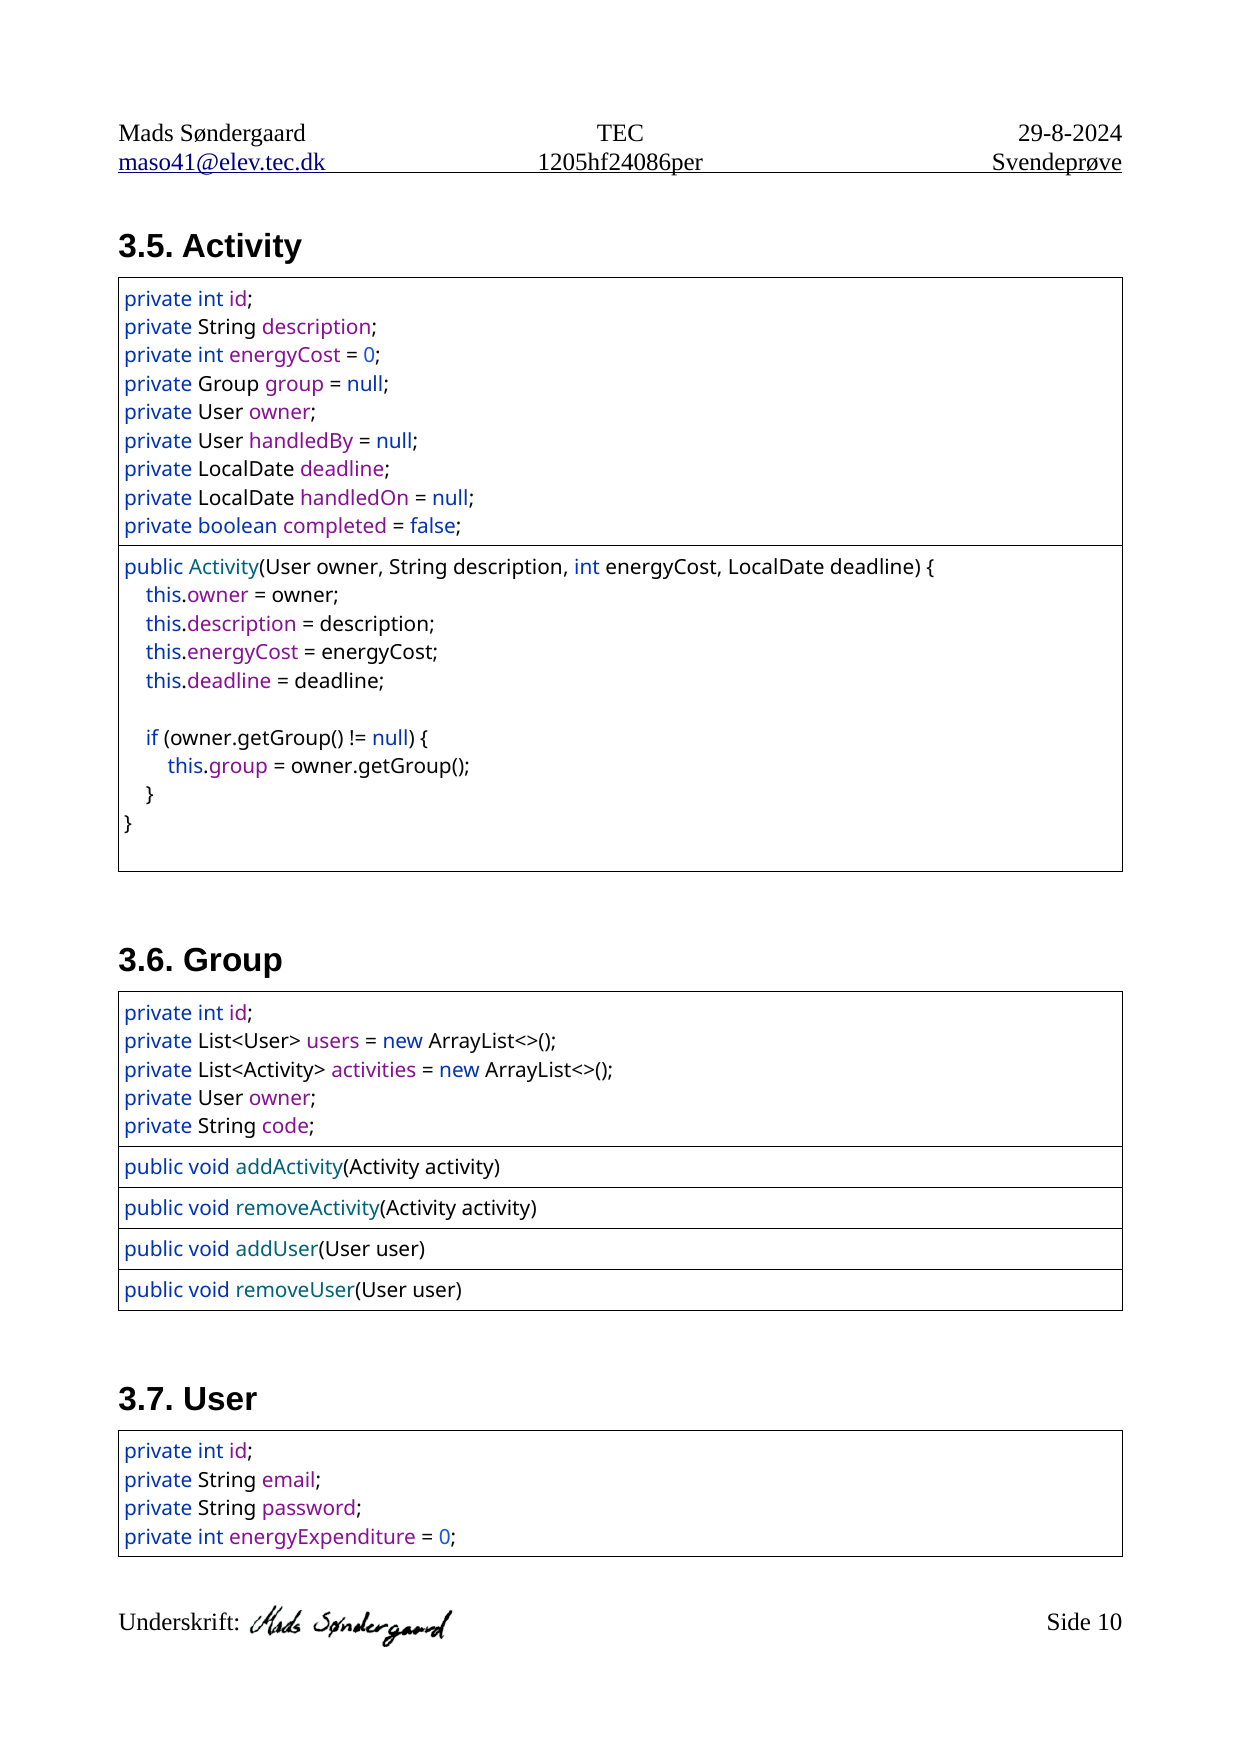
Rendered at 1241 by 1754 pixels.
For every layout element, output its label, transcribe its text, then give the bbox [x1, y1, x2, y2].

table_header private int id; private String email; private String password; private int energyExpenditure = 0; [119, 1431, 1122, 1556]
table_cell public void removeActivity(Activity activity) [119, 1188, 1122, 1228]
subtitle 3.7. User [118, 1379, 1122, 1417]
subtitle 3.5. Activity [118, 226, 1122, 264]
table_cell public Activity(User owner, String description, int energyCost, LocalDate deadline) { this.owner = owner; this.description = description; this.energyCost = energyCost; this.deadline = deadline; if (owner.getGroup() != null) { this.group = owner.getGroup(); } } [119, 546, 1122, 871]
table_cell public void removeUser(User user) [119, 1270, 1122, 1309]
subtitle 3.6. Group [118, 940, 1122, 978]
table_header private int id; private List<User> users = new ArrayList<>(); private List<Activity> activities = new ArrayList<>(); private User owner; private String code; [119, 992, 1122, 1146]
table_cell public void addUser(User user) [119, 1229, 1122, 1268]
table_header private int id; private String description; private int energyCost = 0; private Group group = null; private User owner; private User handledBy = null; private LocalDate deadline; private LocalDate handledOn = null; private boolean completed = false; [119, 278, 1122, 545]
table_cell public void addActivity(Activity activity) [119, 1147, 1122, 1187]
picture [244, 1600, 458, 1647]
